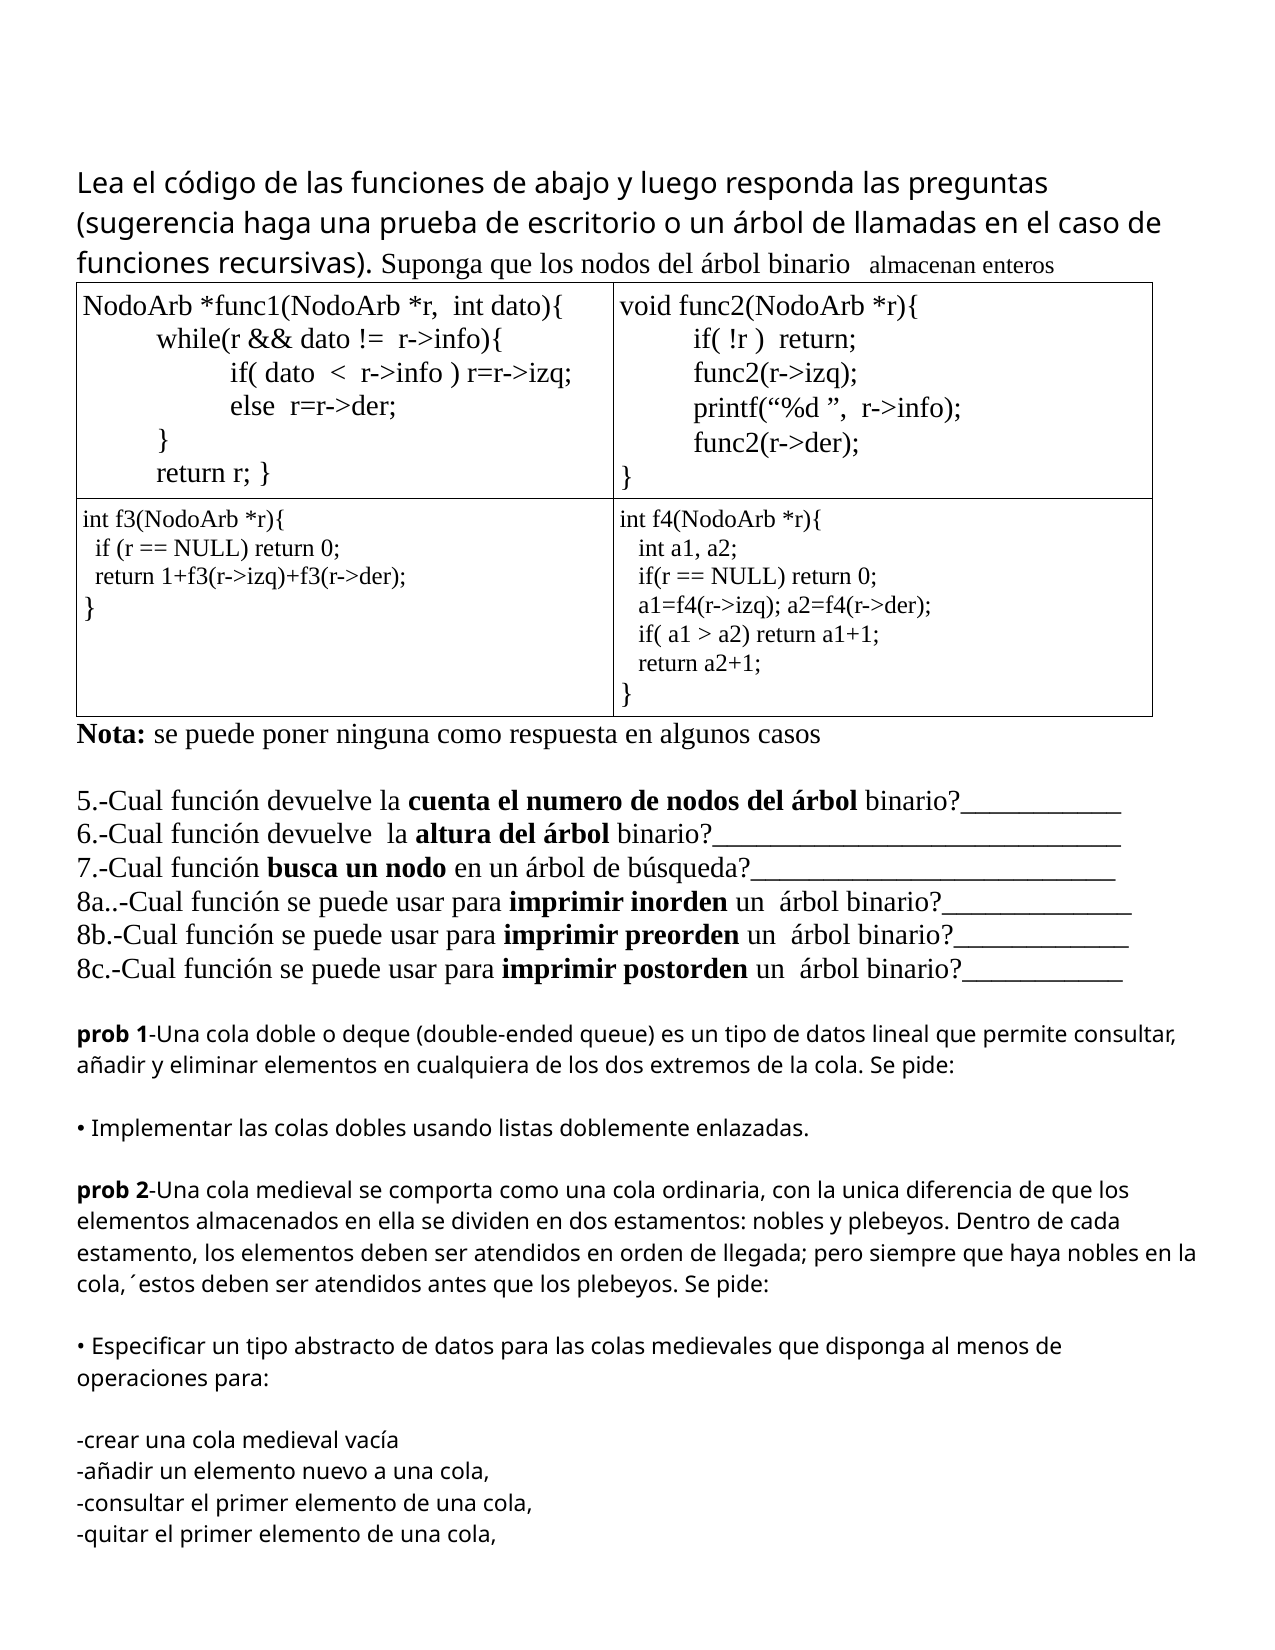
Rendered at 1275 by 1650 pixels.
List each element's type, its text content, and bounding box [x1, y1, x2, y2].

text -crear una cola medieval vacía [76, 1424, 1198, 1455]
text 6.-Cual función devuelve la altura del árbol binario?____________________________ [76, 817, 1198, 850]
text Nota: se puede poner ninguna como respuesta en algunos casos [76, 716, 1198, 749]
text prob 1-Una cola doble o deque (double-ended queue) es un tipo de datos lineal que permite consultar, añadir y eliminar elementos en cualquiera de los dos extremos de la cola. Se pide: [76, 1018, 1198, 1080]
text 8c.-Cual función se puede usar para imprimir postorden un árbol binario?___________ [76, 951, 1198, 984]
text -consultar el primer elemento de una cola, [76, 1487, 1198, 1518]
text • Especificar un tipo abstracto de datos para las colas medievales que disponga al menos de operaciones para: [76, 1330, 1198, 1393]
text 8b.-Cual función se puede usar para imprimir preorden un árbol binario?____________ [76, 917, 1198, 951]
table_cell int f4(NodoArb *r){ int a1, a2; if(r == NULL) return 0; a1=f4(r->izq); a2=f4(r->der); if( a1 > a2) return a1+1; return a2+1; } [614, 499, 1152, 716]
text -añadir un elemento nuevo a una cola, [76, 1455, 1198, 1487]
table_cell int f3(NodoArb *r){ if (r == NULL) return 0; return 1+f3(r->izq)+f3(r->der); } [77, 499, 613, 716]
text • Implementar las colas dobles usando listas doblemente enlazadas. [76, 1112, 1198, 1143]
text 8a..-Cual función se puede usar para imprimir inorden un árbol binario?_____________ [76, 884, 1198, 917]
text prob 2-Una cola medieval se comporta como una cola ordinaria, con la unica diferencia de que los elementos almacenados en ella se dividen en dos estamentos: nobles y plebeyos. Dentro de cada estamento, los elementos deben ser atendidos en orden de llegada; pero siempre que haya nobles en la cola, ́estos deben ser atendidos antes que los plebeyos. Se pide: [76, 1174, 1198, 1299]
text 5.-Cual función devuelve la cuenta el numero de nodos del árbol binario?___________ [76, 783, 1198, 817]
table_header NodoArb *func1(NodoArb *r, int dato){ while(r && dato != r->info){ if( dato < r->info ) r=r->izq; else r=r->der; } return r; } [77, 283, 613, 498]
table_header void func2(NodoArb *r){ if( !r ) return; func2(r->izq); printf(“%d ”, r->info); func2(r->der); } [614, 283, 1152, 498]
text -quitar el primer elemento de una cola, [76, 1518, 1198, 1549]
text 7.-Cual función busca un nodo en un árbol de búsqueda?_________________________ [76, 850, 1198, 884]
text Lea el código de las funciones de abajo y luego responda las preguntas (sugerencia haga una prueba de escritorio o un árbol de llamadas en el caso de funciones recursivas). Suponga que los nodos del árbol binario almacenan enteros [76, 163, 1198, 282]
